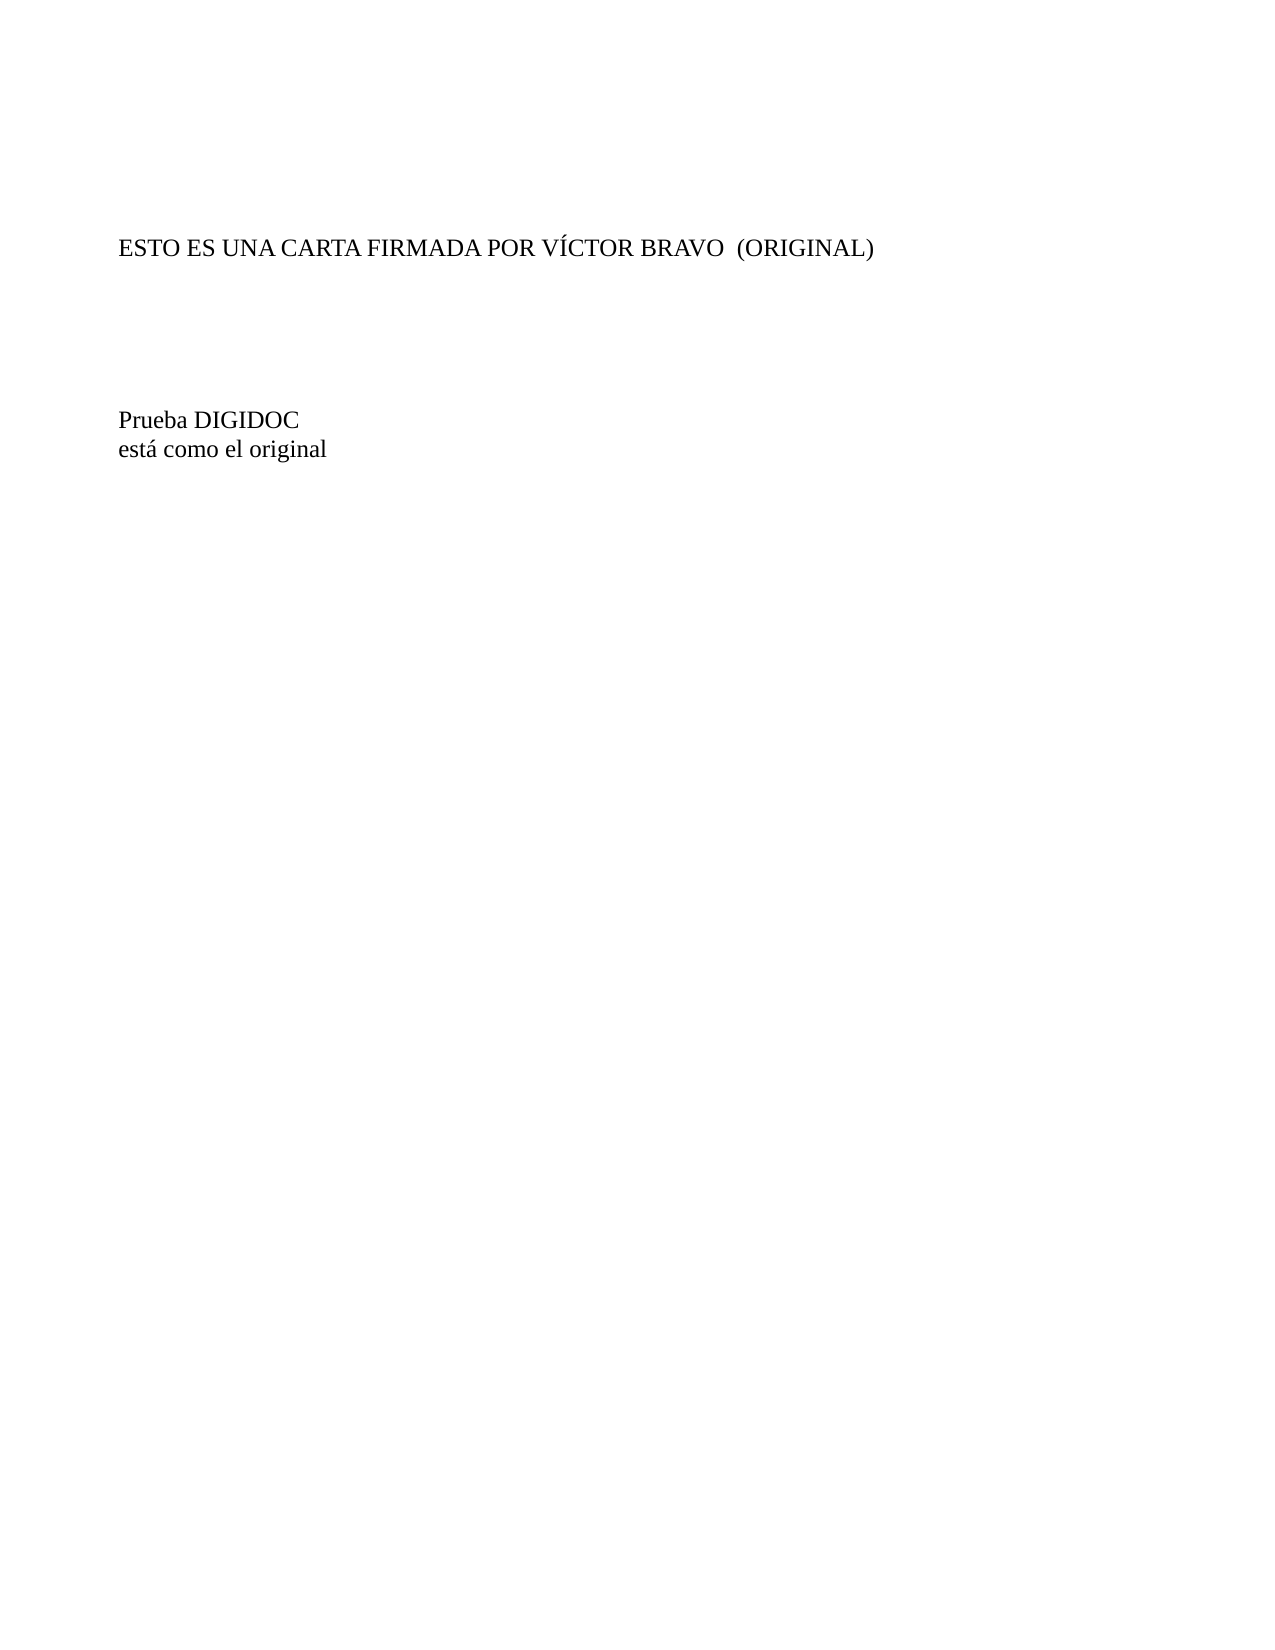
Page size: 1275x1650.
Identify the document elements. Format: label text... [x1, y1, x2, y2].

text ESTO ES UNA CARTA FIRMADA POR VÍCTOR BRAVO (ORIGINAL) [118, 233, 1157, 262]
text está como el original [118, 434, 1157, 463]
text Prueba DIGIDOC [118, 406, 1157, 434]
